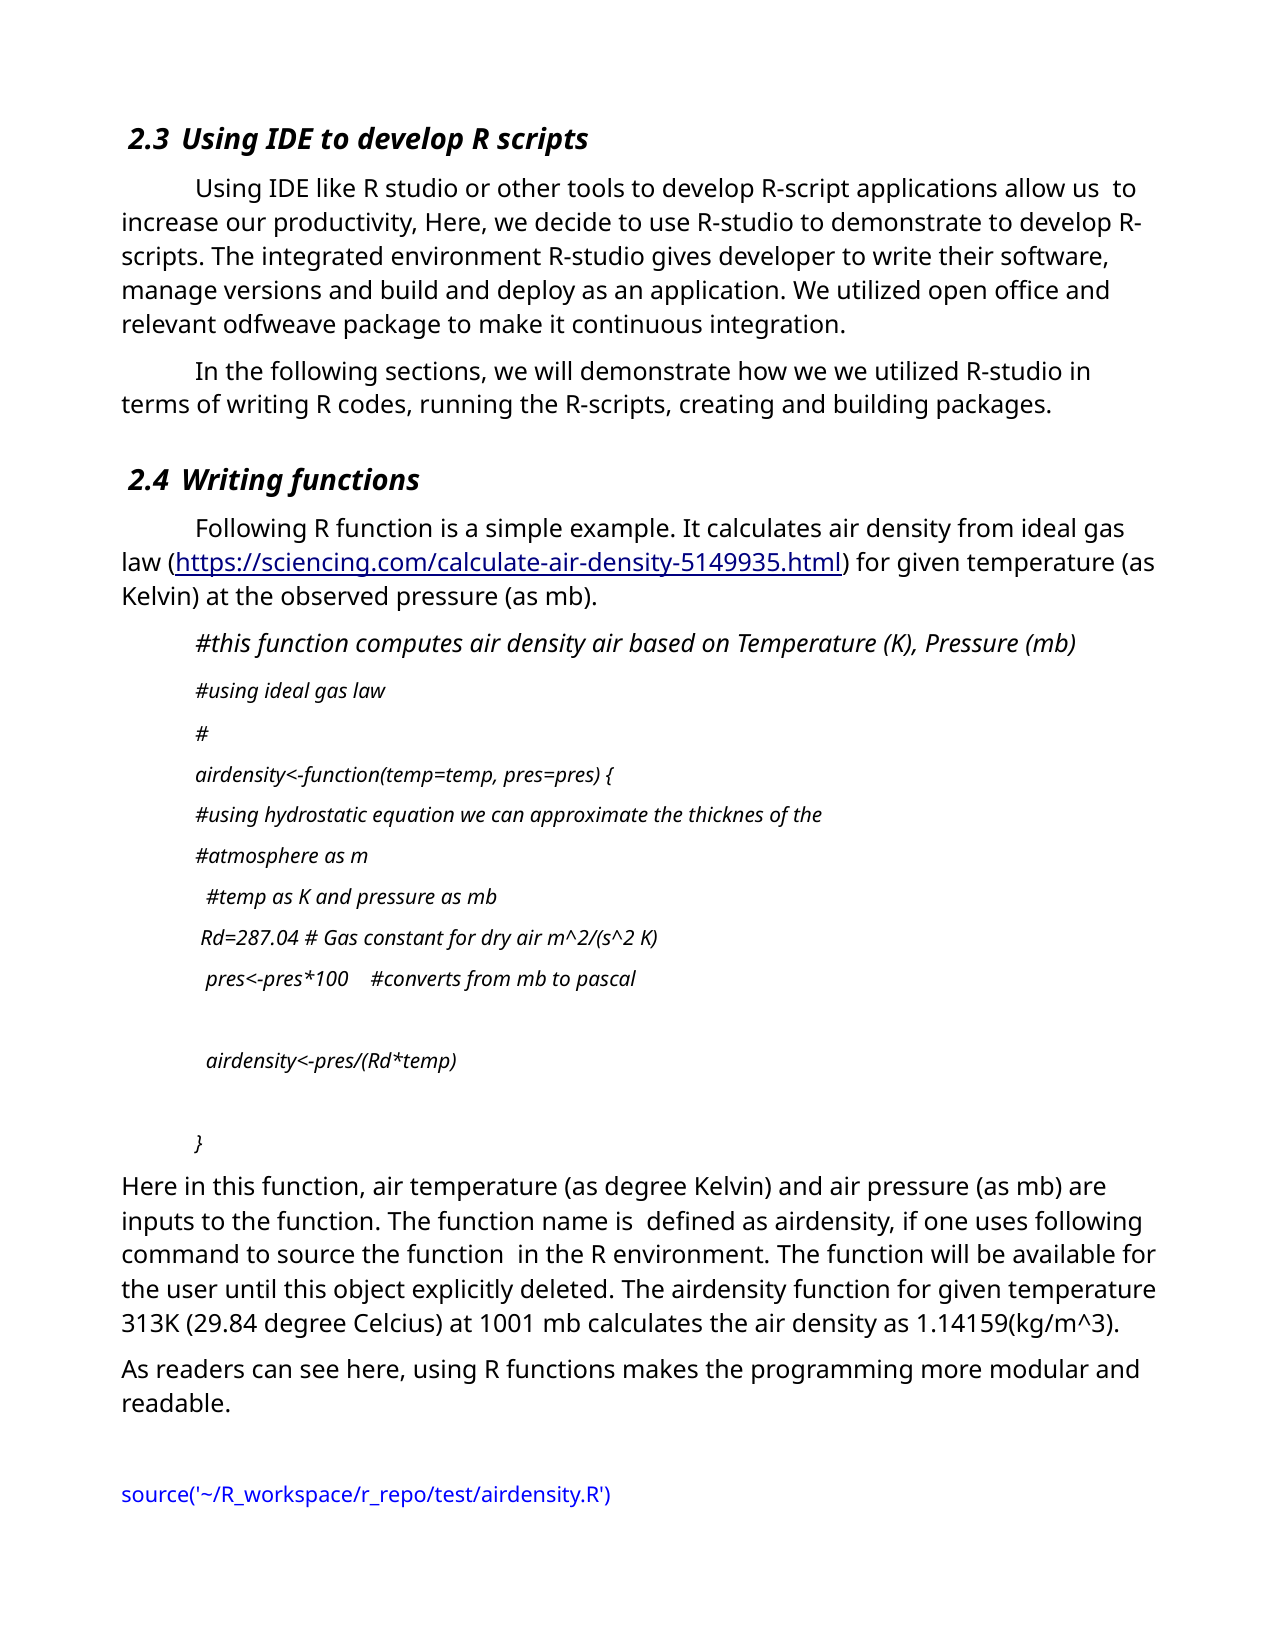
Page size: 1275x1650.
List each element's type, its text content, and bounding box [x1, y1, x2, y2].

subtitle Using IDE to develop R scripts [121, 118, 1158, 158]
subtitle Writing functions [121, 459, 1158, 498]
text pres<-pres*100 #converts from mb to pascal [121, 964, 1158, 993]
text #atmosphere as m [121, 842, 1158, 870]
text airdensity<-function(temp=temp, pres=pres) { [121, 760, 1158, 788]
text airdensity<-pres/(Rd*temp) [121, 1046, 1158, 1075]
text #using ideal gas law [121, 672, 1158, 706]
text As readers can see here, using R functions makes the programming more modular and readable. [121, 1352, 1158, 1420]
text Here in this function, air temperature (as degree Kelvin) and air pressure (as mb) are inputs to the function. The function name is defined as airdensity, if one uses following command to source the function in the R environment. The function will be available for the user until this object explicitly deleted. The airdensity function for given temperature 313K (29.84 degree Celcius) at 1001 mb calculates the air density as 1.14159(kg/m^3). [121, 1169, 1158, 1339]
text #using hydrostatic equation we can approximate the thicknes of the [121, 801, 1158, 829]
table_header source('~/R_workspace/r_repo/test/airdensity.R') [121, 1479, 648, 1508]
text In the following sections, we will demonstrate how we we utilized R-studio in terms of writing R codes, running the R-scripts, creating and building packages. [121, 353, 1158, 421]
text Rd=287.04 # Gas constant for dry air m^2/(s^2 K) [121, 923, 1158, 952]
text #temp as K and pressure as mb [121, 882, 1158, 911]
text Using IDE like R studio or other tools to develop R-script applications allow us to increase our productivity, Here, we decide to use R-studio to demonstrate to develop R-scripts. The integrated environment R-studio gives developer to write their software, manage versions and build and deploy as an application. We utilized open office and relevant odfweave package to make it continuous integration. [121, 170, 1158, 341]
text Following R function is a simple example. It calculates air density from ideal gas law (https://sciencing.com/calculate-air-density-5149935.html) for given temperature (as Kelvin) at the observed pressure (as mb). [121, 511, 1158, 613]
text #this function computes air density air based on Temperature (K), Pressure (mb) [121, 626, 1158, 660]
text } [121, 1128, 1158, 1157]
text # [121, 719, 1158, 747]
